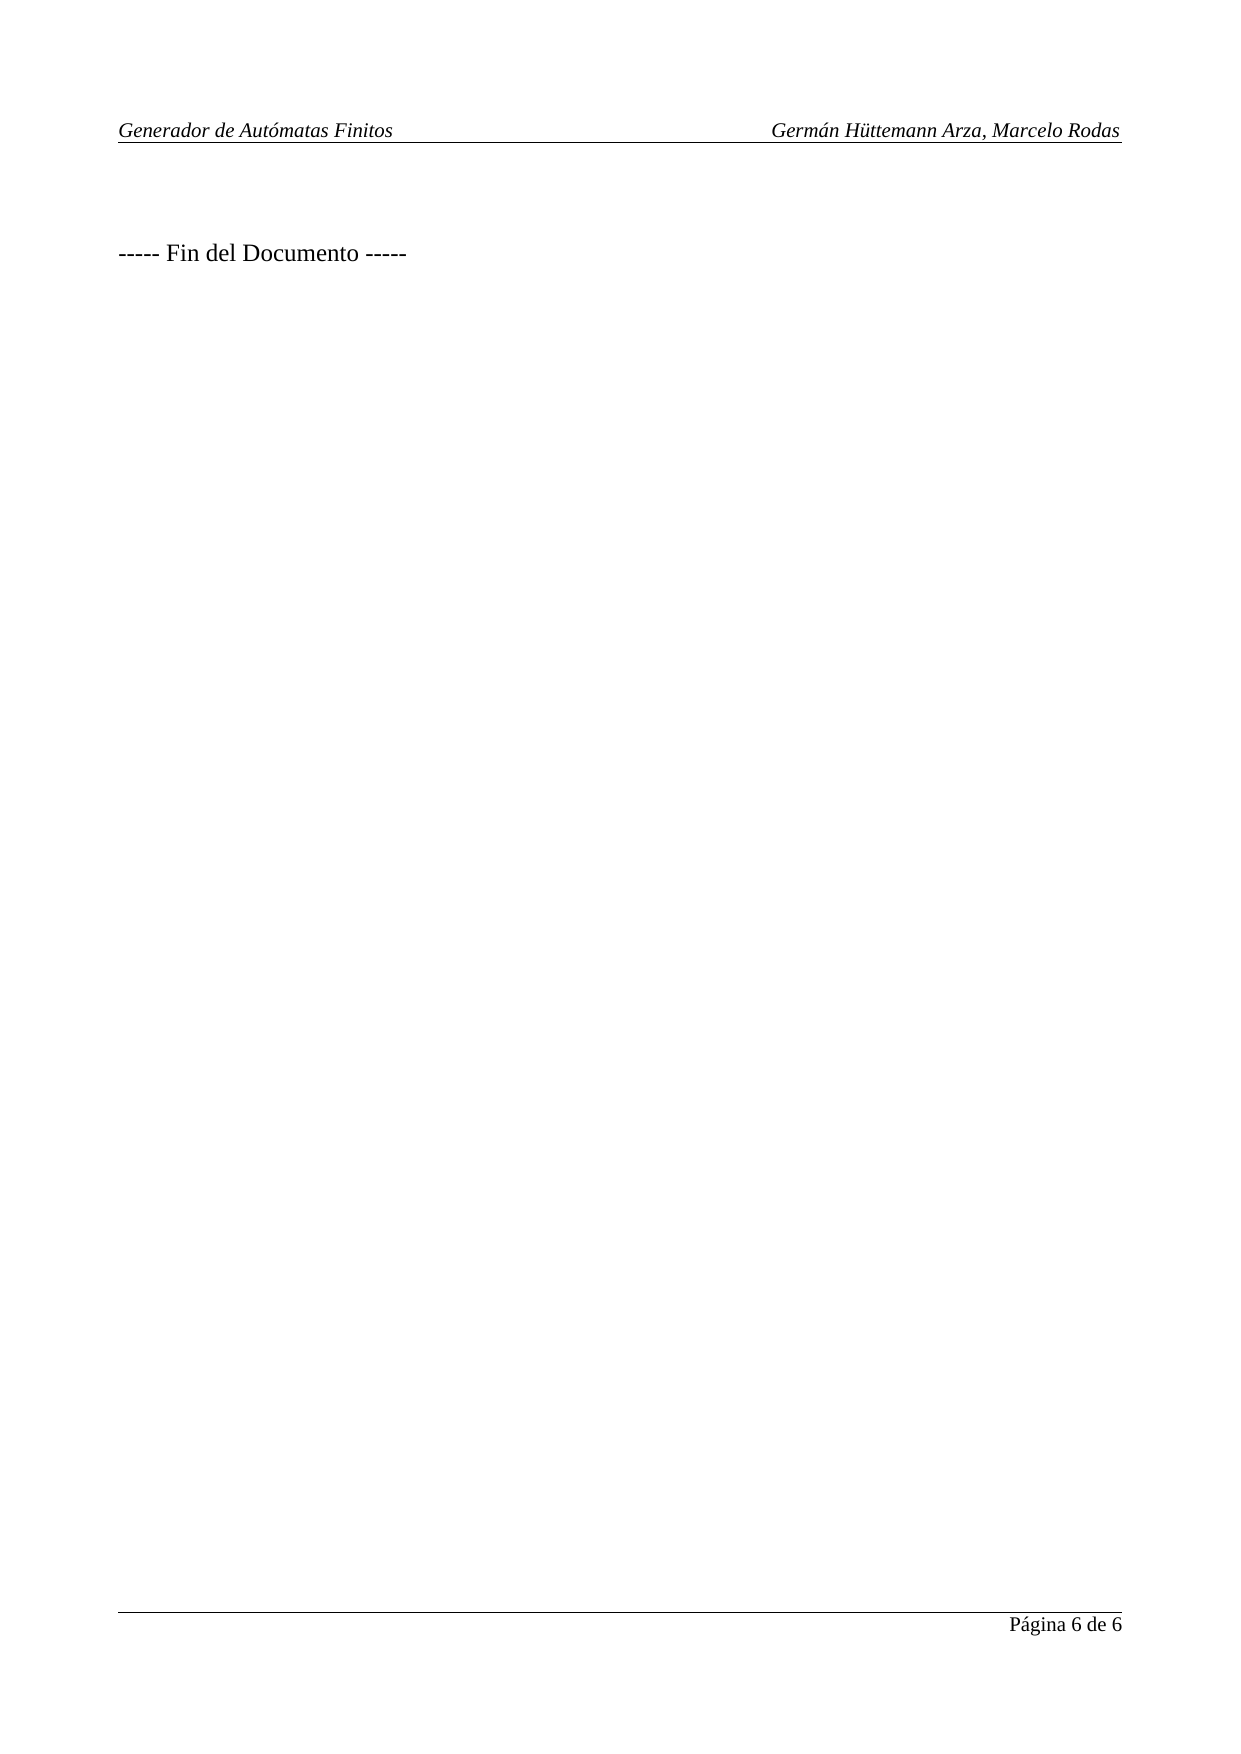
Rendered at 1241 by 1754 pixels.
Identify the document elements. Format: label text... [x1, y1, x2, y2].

text ----- Fin del Documento ----- [118, 238, 1122, 267]
